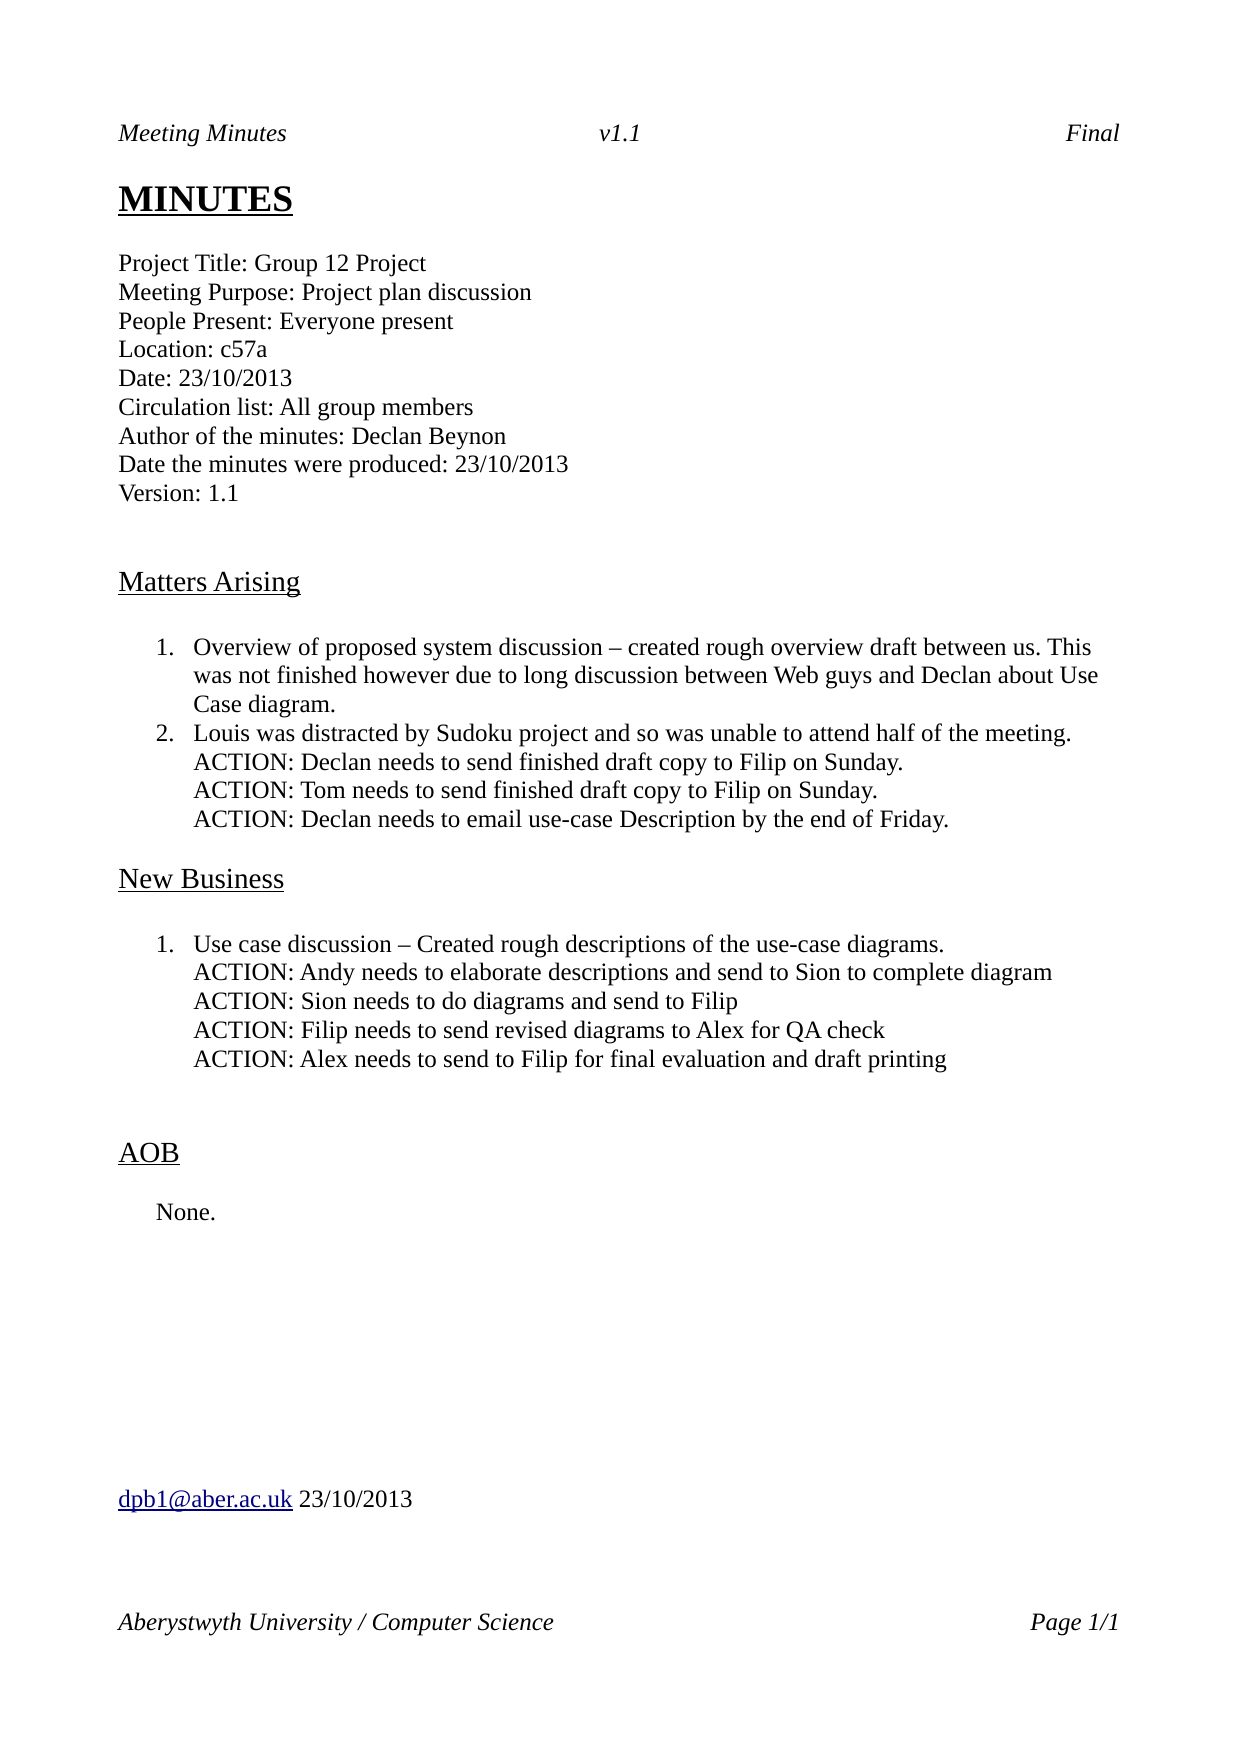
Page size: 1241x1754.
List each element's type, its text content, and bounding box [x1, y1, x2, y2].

text Date the minutes were produced: 23/10/2013 [118, 449, 1122, 478]
list ACTION: Declan needs to email use-case Description by the end of Friday. [156, 804, 1122, 833]
text New Business [118, 862, 1122, 895]
list ACTION: Sion needs to do diagrams and send to Filip [156, 986, 1122, 1015]
text AOB [118, 1135, 1122, 1168]
text Location: c57a [118, 334, 1122, 363]
list Overview of proposed system discussion – created rough overview draft between us. This was not finished however due to long discussion between Web guys and Declan about Use Case diagram. [156, 632, 1122, 718]
text None. [118, 1197, 1122, 1226]
list Use case discussion – Created rough descriptions of the use-case diagrams. [156, 929, 1122, 957]
text Author of the minutes: Declan Beynon [118, 421, 1122, 449]
text Version: 1.1 [118, 478, 1122, 507]
text Date: 23/10/2013 [118, 363, 1122, 392]
text Meeting Purpose: Project plan discussion [118, 277, 1122, 306]
text MINUTES [118, 176, 1122, 219]
list ACTION: Andy needs to elaborate descriptions and send to Sion to complete diagram [156, 957, 1122, 986]
text Circulation list: All group members [118, 392, 1122, 421]
list Louis was distracted by Sudoku project and so was unable to attend half of the meeting. ACTION: Declan needs to send finished draft copy to Filip on Sunday. [156, 718, 1122, 775]
text Matters Arising [118, 564, 1122, 598]
text People Present: Everyone present [118, 306, 1122, 334]
text Project Title: Group 12 Project [118, 248, 1122, 277]
text dpb1@aber.ac.uk 23/10/2013 [118, 1484, 1122, 1513]
list ACTION: Tom needs to send finished draft copy to Filip on Sunday. [156, 775, 1122, 804]
list ACTION: Filip needs to send revised diagrams to Alex for QA check [156, 1015, 1122, 1044]
list ACTION: Alex needs to send to Filip for final evaluation and draft printing [156, 1044, 1122, 1072]
